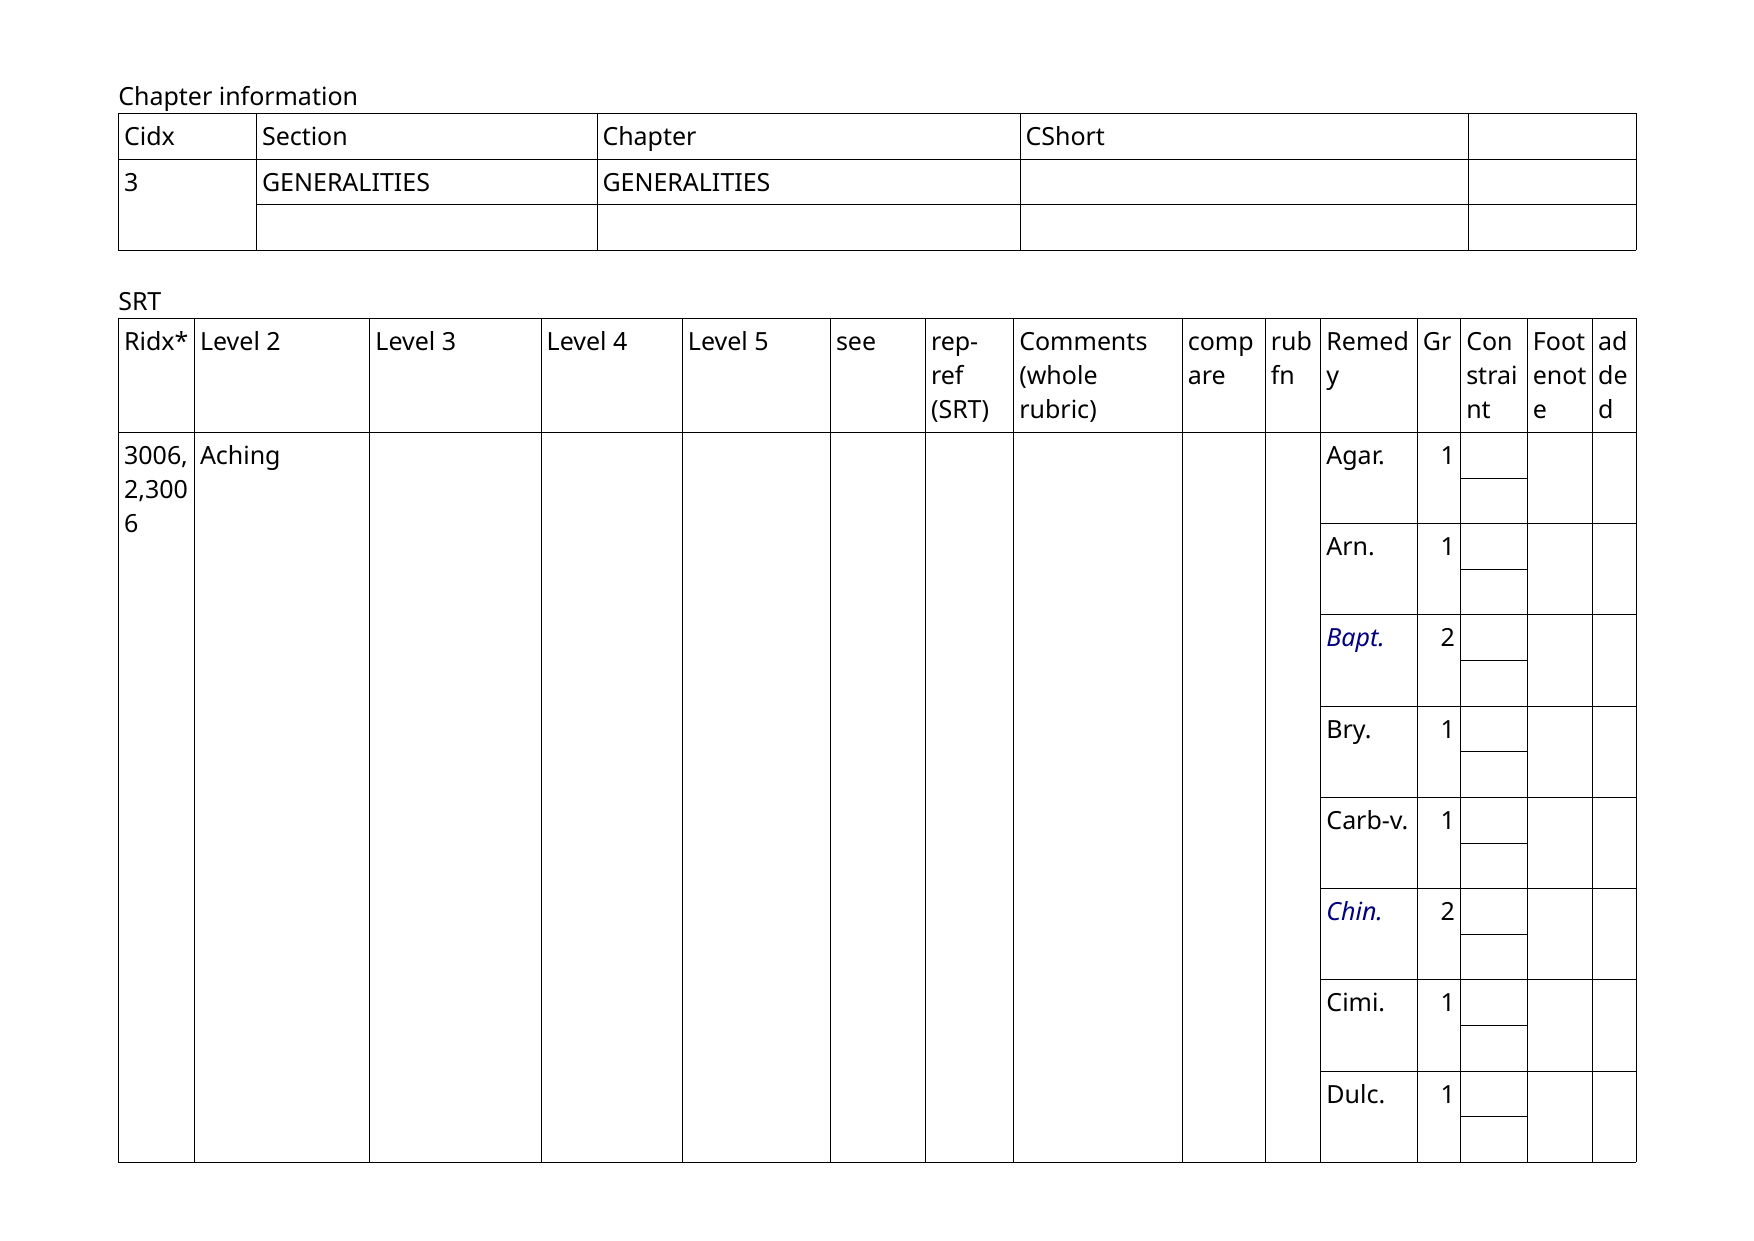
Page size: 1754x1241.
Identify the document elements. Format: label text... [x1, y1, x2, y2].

table_cell 1 [1418, 524, 1460, 614]
table_cell 1 [1418, 980, 1460, 1071]
table_cell [1266, 433, 1320, 1162]
table_cell GENERALITIES [598, 160, 1020, 204]
table_cell [1528, 980, 1592, 1071]
table_cell [1461, 479, 1527, 523]
table_cell [1469, 205, 1636, 250]
table_cell [1461, 707, 1527, 751]
table_cell [598, 205, 1020, 250]
table_header see [831, 319, 925, 432]
table_cell [1014, 433, 1182, 1162]
table_header rep-ref (SRT) [926, 319, 1013, 432]
table_cell GENERALITIES [257, 160, 597, 204]
table_header [1469, 114, 1636, 158]
table_cell Cimi. [1321, 980, 1417, 1071]
table_cell 2 [1418, 615, 1460, 706]
table_cell [1461, 1072, 1527, 1116]
table_cell Bry. [1321, 707, 1417, 797]
table_cell 3006,2,3006 [119, 433, 194, 1162]
table_header compare [1183, 319, 1265, 432]
table_cell [1183, 433, 1265, 1162]
table_header Comments (whole rubric) [1014, 319, 1182, 432]
table_cell [1528, 1072, 1592, 1162]
table_cell Arn. [1321, 524, 1417, 614]
table_cell [1461, 661, 1527, 706]
table_cell 1 [1418, 433, 1460, 523]
table_cell [1461, 433, 1527, 477]
table_cell [1461, 889, 1527, 934]
table_cell [1593, 707, 1636, 797]
table_cell [1528, 615, 1592, 706]
table_cell [1461, 1117, 1527, 1162]
table_header rub fn [1266, 319, 1320, 432]
table_cell 1 [1418, 1072, 1460, 1162]
table_cell [1528, 798, 1592, 888]
table_cell [1461, 798, 1527, 842]
table_header Level 2 [195, 319, 369, 432]
table_header Section [257, 114, 597, 158]
table_cell 3 [119, 160, 256, 250]
table_header Ridx* [119, 319, 194, 432]
table_cell [1021, 160, 1468, 204]
table_header Chapter [598, 114, 1020, 158]
table_cell [1461, 844, 1527, 888]
table_cell Dulc. [1321, 1072, 1417, 1162]
table_cell [1461, 935, 1527, 979]
table_cell [1593, 433, 1636, 523]
table_header Level 3 [370, 319, 541, 432]
table_cell [370, 433, 541, 1162]
table_header Cidx [119, 114, 256, 158]
table_cell [1469, 160, 1636, 204]
table_cell [1593, 615, 1636, 706]
text SRT [118, 284, 1636, 318]
table_cell [1593, 980, 1636, 1071]
table_cell Agar. [1321, 433, 1417, 523]
table_cell Chin. [1321, 889, 1417, 979]
table_header Level 4 [542, 319, 682, 432]
table_cell [1021, 205, 1468, 250]
table_cell [1528, 524, 1592, 614]
table_cell [1593, 1072, 1636, 1162]
table_cell [1593, 524, 1636, 614]
table_header added [1593, 319, 1636, 432]
table_cell [1461, 980, 1527, 1025]
table_header CShort [1021, 114, 1468, 158]
table_cell [1528, 889, 1592, 979]
table_header Constraint [1461, 319, 1527, 432]
table_cell 1 [1418, 798, 1460, 888]
table_header Remedy [1321, 319, 1417, 432]
table_cell [683, 433, 830, 1162]
table_cell [257, 205, 597, 250]
table_cell Bapt. [1321, 615, 1417, 706]
table_cell Carb-v. [1321, 798, 1417, 888]
table_cell [1528, 707, 1592, 797]
table_cell Aching [195, 433, 369, 1162]
table_cell [1528, 433, 1592, 523]
table_cell [926, 433, 1013, 1162]
table_cell [1461, 524, 1527, 569]
table_cell [542, 433, 682, 1162]
text Chapter information [118, 79, 1636, 113]
table_cell 1 [1418, 707, 1460, 797]
table_cell [831, 433, 925, 1162]
table_cell [1593, 889, 1636, 979]
table_header Level 5 [683, 319, 830, 432]
table_cell [1461, 615, 1527, 660]
table_cell 2 [1418, 889, 1460, 979]
table_cell [1461, 570, 1527, 614]
table_cell [1593, 798, 1636, 888]
table_cell [1461, 752, 1527, 797]
table_header Gr [1418, 319, 1460, 432]
table_cell [1461, 1026, 1527, 1071]
table_header Footenote [1528, 319, 1592, 432]
